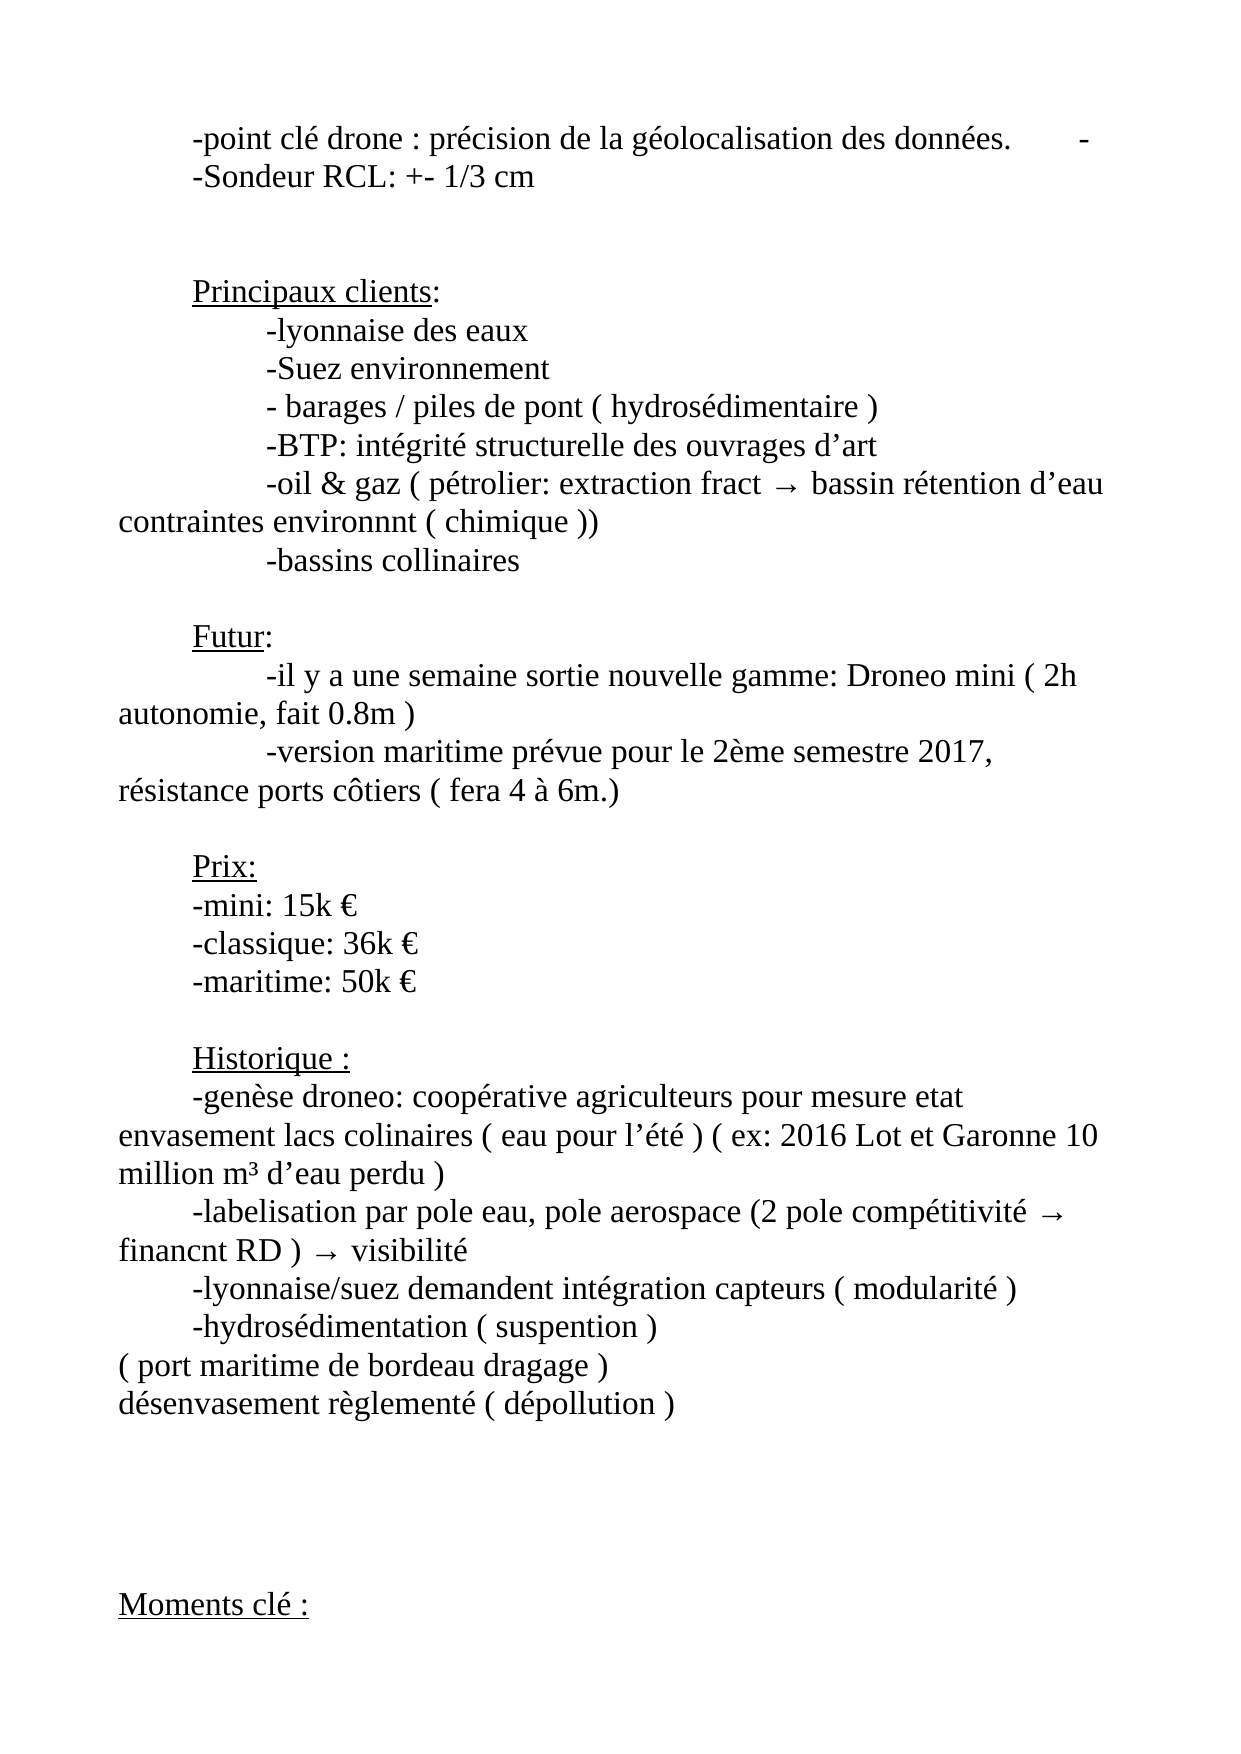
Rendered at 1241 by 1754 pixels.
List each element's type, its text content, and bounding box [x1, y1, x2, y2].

text -point clé drone : précision de la géolocalisation des données. - -Sondeur RCL: +- 1/3 cm [118, 118, 1122, 195]
text -hydrosédimentation ( suspention ) [118, 1306, 1122, 1345]
text désenvasement règlementé ( dépollution ) [118, 1383, 1122, 1421]
text -mini: 15k € [118, 885, 1122, 923]
text Historique : [118, 1038, 1122, 1076]
text -maritime: 50k € [118, 961, 1122, 1000]
text -Suez environnement [118, 348, 1122, 386]
text Futur: [118, 616, 1122, 655]
text - barages / piles de pont ( hydrosédimentaire ) [118, 386, 1122, 425]
text Prix: [118, 846, 1122, 885]
text ( port maritime de bordeau dragage ) [118, 1345, 1122, 1383]
text -BTP: intégrité structurelle des ouvrages d’art [118, 425, 1122, 463]
text -lyonnaise des eaux [118, 310, 1122, 348]
text -lyonnaise/suez demandent intégration capteurs ( modularité ) [118, 1268, 1122, 1306]
text -classique: 36k € [118, 923, 1122, 961]
text -version maritime prévue pour le 2ème semestre 2017, résistance ports côtiers ( fera 4 à 6m.) [118, 731, 1122, 808]
text Moments clé : [118, 1584, 1122, 1623]
text -genèse droneo: coopérative agriculteurs pour mesure etat envasement lacs colinaires ( eau pour l’été ) ( ex: 2016 Lot et Garonne 10 million m³ d’eau perdu ) [118, 1076, 1122, 1191]
text Principaux clients: [118, 271, 1122, 310]
text -bassins collinaires [118, 540, 1122, 578]
text -il y a une semaine sortie nouvelle gamme: Droneo mini ( 2h autonomie, fait 0.8m ) [118, 655, 1122, 731]
text -oil & gaz ( pétrolier: extraction fract → bassin rétention d’eau contraintes environnnt ( chimique )) [118, 463, 1122, 540]
text -labelisation par pole eau, pole aerospace (2 pole compétitivité → financnt RD ) → visibilité [118, 1191, 1122, 1268]
